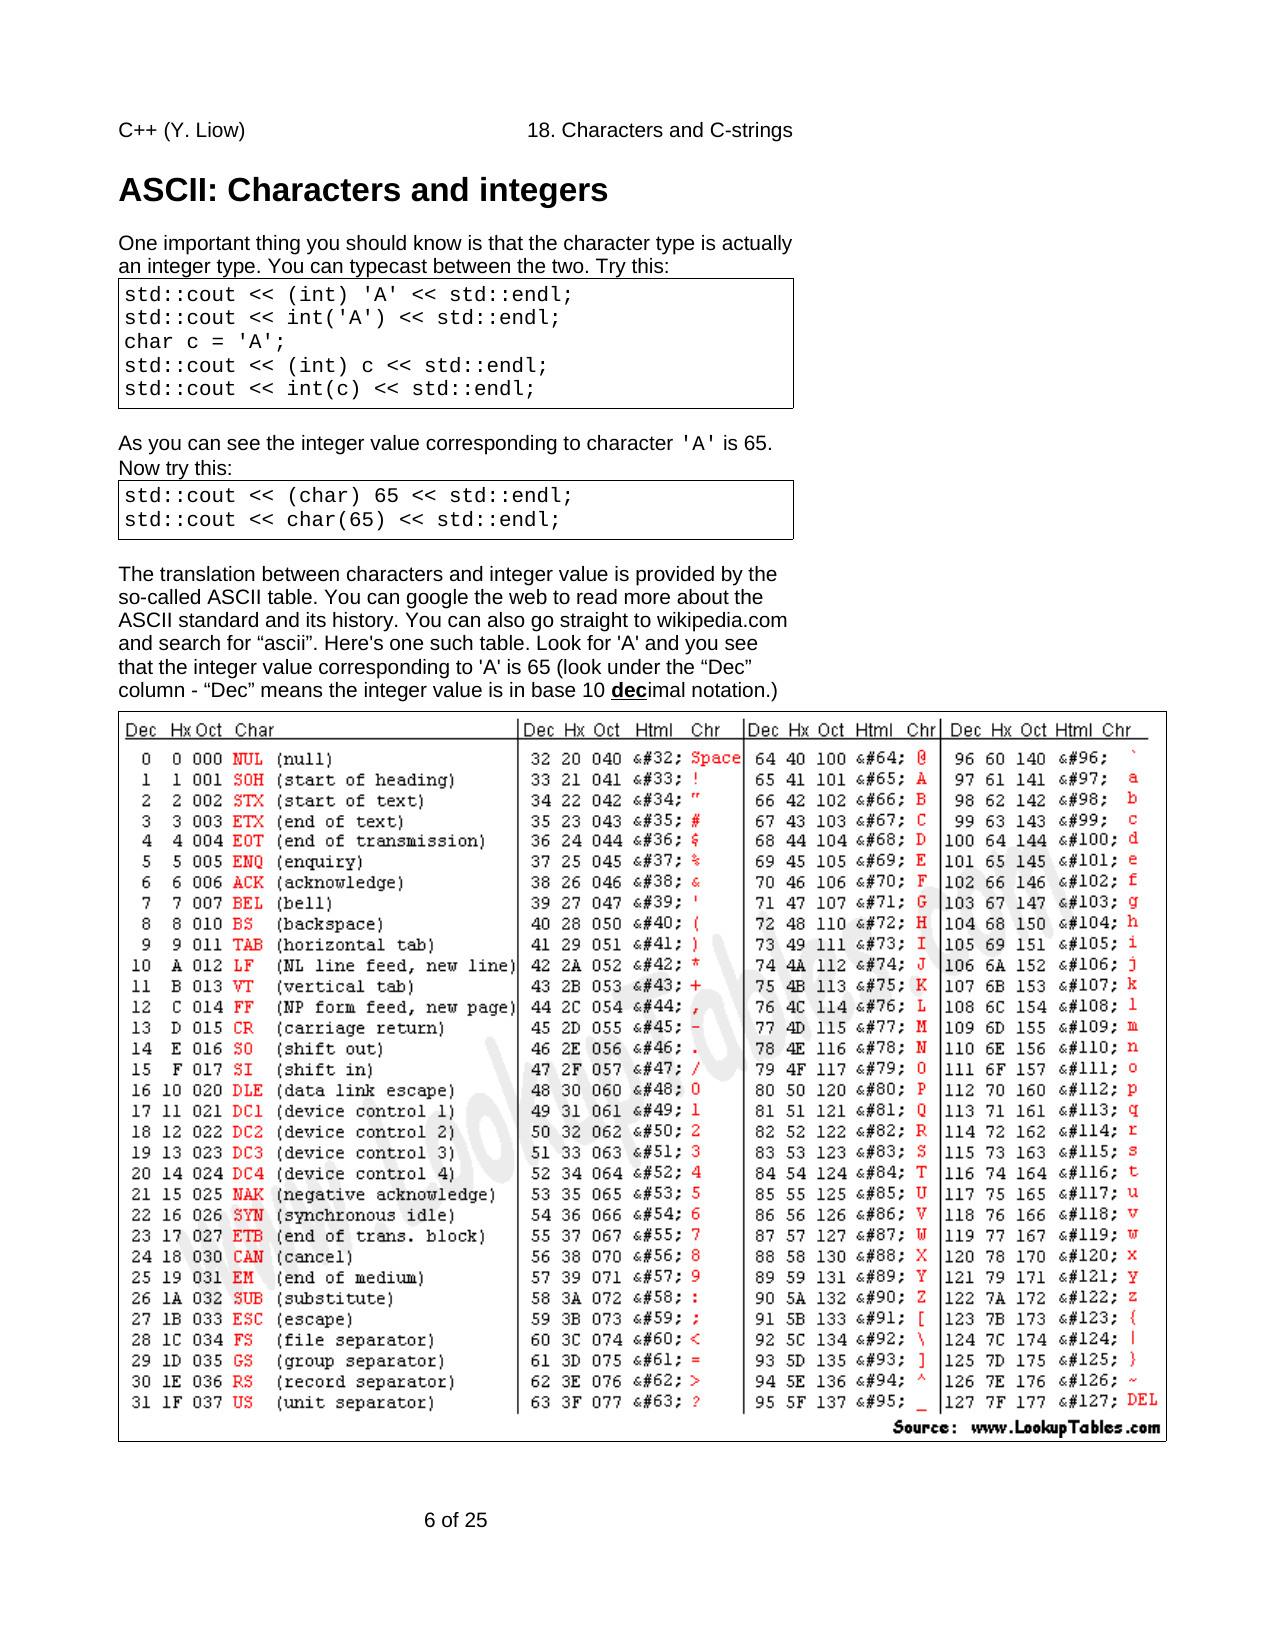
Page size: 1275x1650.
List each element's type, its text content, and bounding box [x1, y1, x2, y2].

text ASCII: Characters and integers [118, 171, 793, 208]
table_header std::cout << (char) 65 << std::endl; std::cout << char(65) << std::endl; [119, 481, 793, 538]
table_header std::cout << (int) 'A' << std::endl; std::cout << int('A') << std::endl; char c = 'A'; std::cout << (int) c << std::endl; std::cout << int(c) << std::endl; [119, 279, 793, 408]
text One important thing you should know is that the character type is actually an integer type. You can typecast between the two. Try this: [118, 231, 793, 278]
picture [121, 713, 1163, 1438]
text As you can see the integer value corresponding to character 'A' is 65. Now try this: [118, 431, 793, 480]
text The translation between characters and integer value is provided by the so-called ASCII table. You can google the web to read more about the ASCII standard and its history. You can also go straight to wikipedia.com and search for “ascii”. Here's one such table. Look for 'A' and you see that the integer value corresponding to 'A' is 65 (look under the “Dec” column - “Dec” means the integer value is in base 10 decimal notation.) [118, 562, 793, 702]
